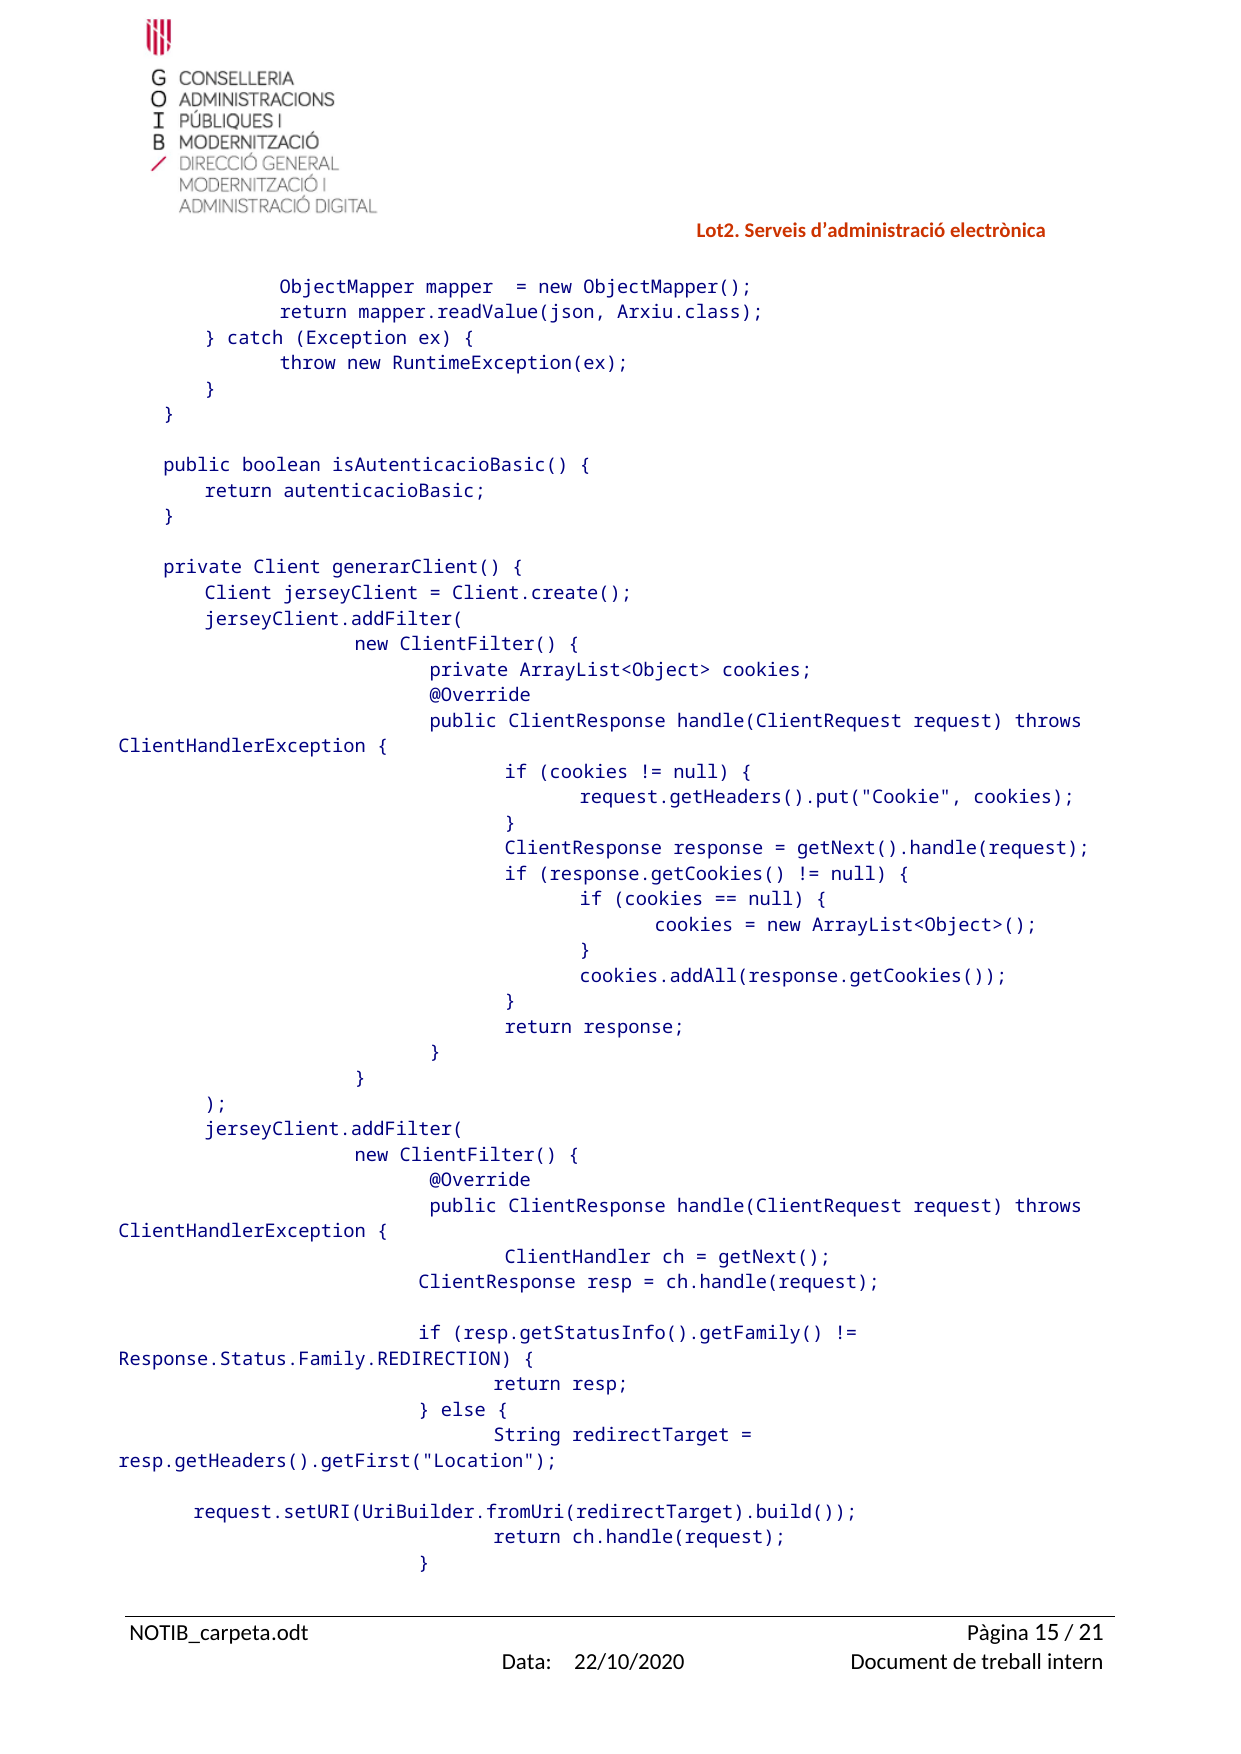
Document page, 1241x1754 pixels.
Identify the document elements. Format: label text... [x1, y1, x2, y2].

text new ClientFilter() { [118, 1141, 1122, 1166]
text if (cookies != null) { [118, 758, 1122, 783]
text private ArrayList<Object> cookies; [118, 656, 1122, 681]
text public ClientResponse handle(ClientRequest request) throws ClientHandlerException { [118, 1192, 1122, 1243]
text } [118, 937, 1122, 962]
text ObjectMapper mapper = new ObjectMapper(); [118, 273, 1122, 299]
text cookies = new ArrayList<Object>(); [118, 911, 1122, 937]
text ClientHandler ch = getNext(); [118, 1243, 1122, 1268]
text if (resp.getStatusInfo().getFamily() != Response.Status.Family.REDIRECTION) { [118, 1319, 1122, 1371]
text request.setURI(UriBuilder.fromUri(redirectTarget).build()); [118, 1473, 1122, 1524]
text } else { [118, 1396, 1122, 1422]
text cookies.addAll(response.getCookies()); [118, 962, 1122, 988]
text if (response.getCookies() != null) { [118, 860, 1122, 886]
text public boolean isAutenticacioBasic() { [118, 452, 1122, 477]
text @Override [118, 1166, 1122, 1192]
text if (cookies == null) { [118, 886, 1122, 911]
text } [118, 809, 1122, 834]
text return autenticacioBasic; [118, 477, 1122, 503]
text } [118, 1064, 1122, 1090]
text return mapper.readValue(json, Arxiu.class); [118, 299, 1122, 324]
text } [118, 988, 1122, 1013]
text public ClientResponse handle(ClientRequest request) throws ClientHandlerException { [118, 707, 1122, 758]
text } [118, 401, 1122, 426]
text jerseyClient.addFilter( [118, 1115, 1122, 1141]
text @Override [118, 681, 1122, 707]
text request.getHeaders().put("Cookie", cookies); [118, 783, 1122, 809]
text Client jerseyClient = Client.create(); [118, 579, 1122, 605]
text } [118, 375, 1122, 401]
text } [118, 1549, 1122, 1575]
text ClientResponse response = getNext().handle(request); [118, 834, 1122, 860]
text ClientResponse resp = ch.handle(request); [118, 1268, 1122, 1294]
text throw new RuntimeException(ex); [118, 350, 1122, 375]
picture [118, 13, 400, 238]
text } [118, 1039, 1122, 1064]
text return resp; [118, 1371, 1122, 1396]
text return ch.handle(request); [118, 1524, 1122, 1549]
text } catch (Exception ex) { [118, 324, 1122, 350]
text ); [118, 1090, 1122, 1115]
text return response; [118, 1013, 1122, 1039]
text new ClientFilter() { [118, 630, 1122, 656]
text String redirectTarget = resp.getHeaders().getFirst("Location"); [118, 1422, 1122, 1473]
text jerseyClient.addFilter( [118, 605, 1122, 630]
text private Client generarClient() { [118, 554, 1122, 579]
text } [118, 503, 1122, 528]
